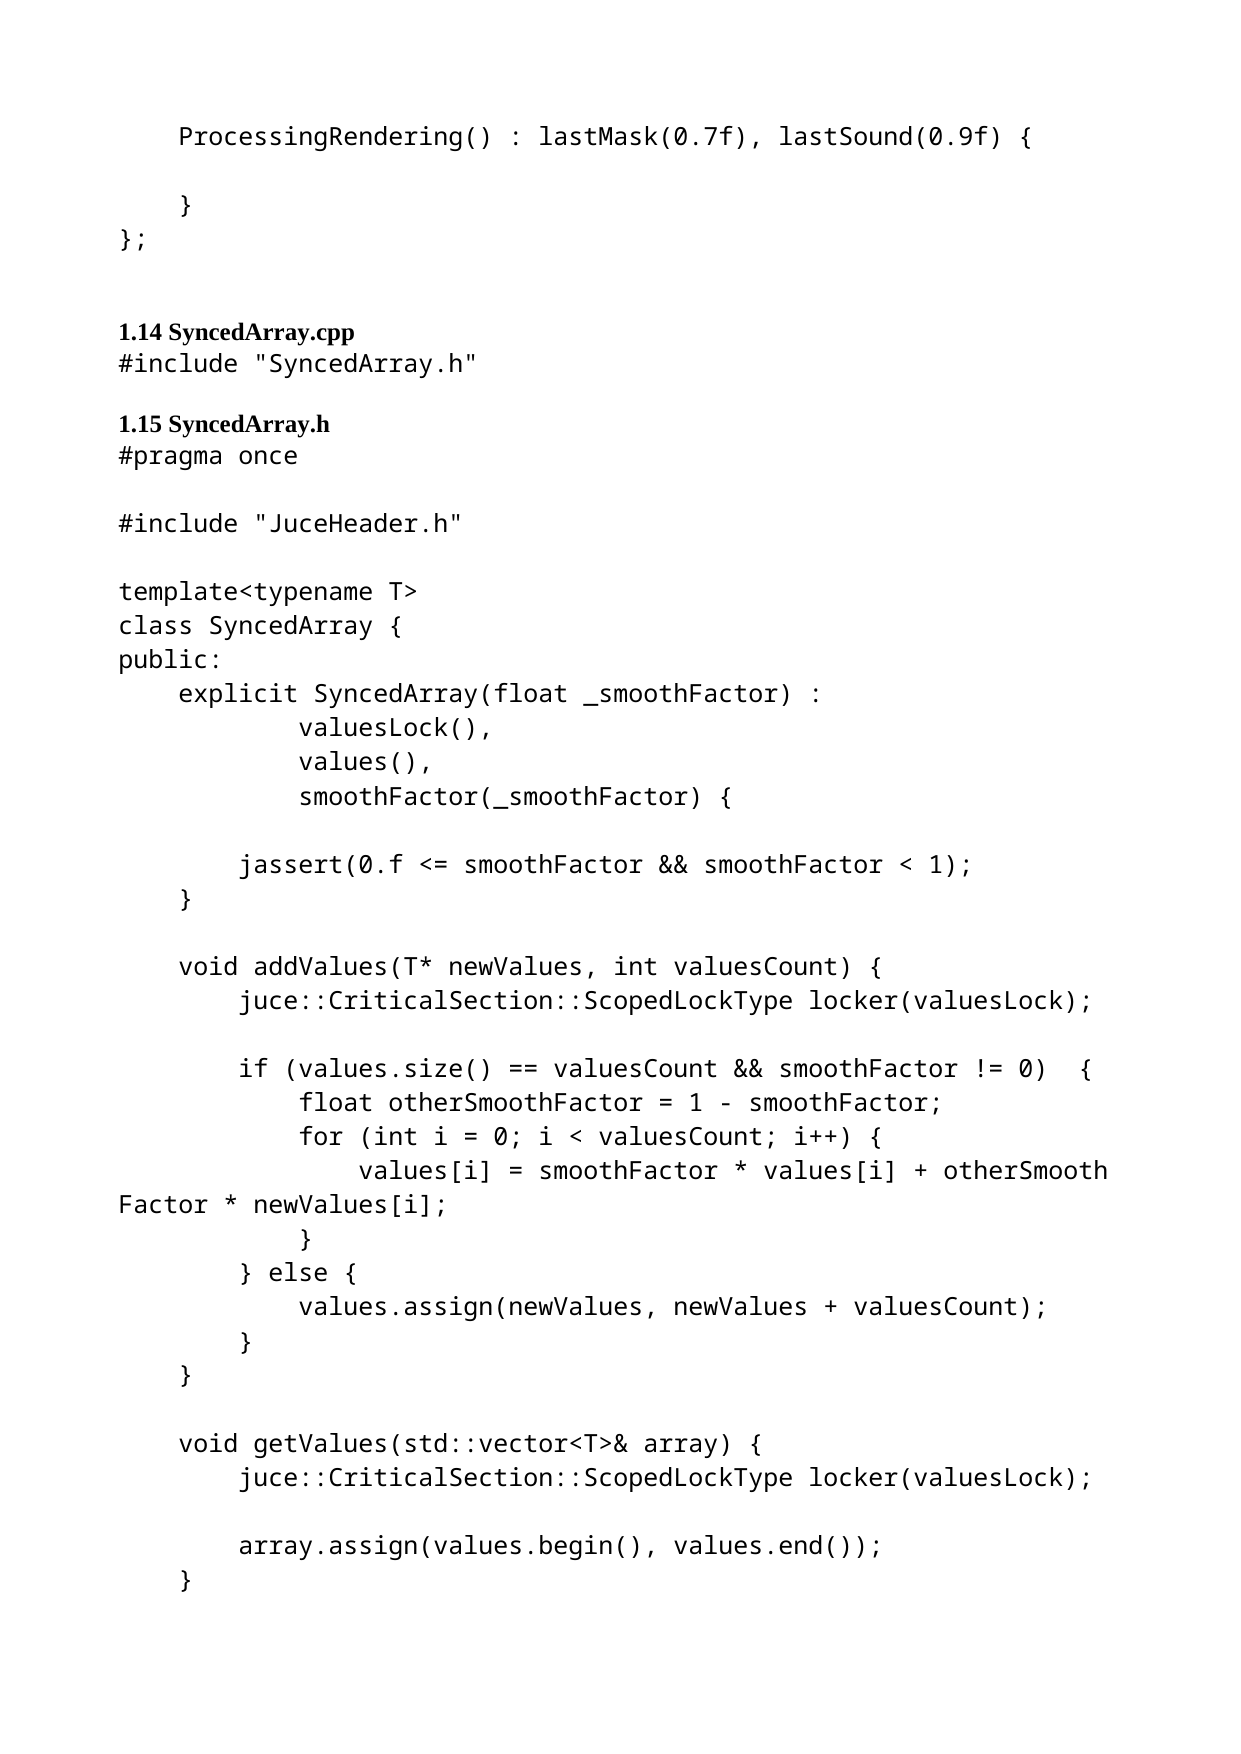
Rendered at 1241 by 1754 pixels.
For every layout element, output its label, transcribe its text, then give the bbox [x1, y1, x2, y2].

text } [118, 880, 1122, 914]
text float otherSmoothFactor = 1 - smoothFactor; [118, 1085, 1122, 1119]
text values.assign(newValues, newValues + valuesCount); [118, 1289, 1122, 1323]
text smoothFactor(_smoothFactor) { [118, 778, 1122, 812]
text } [118, 1357, 1122, 1391]
text for (int i = 0; i < valuesCount; i++) { [118, 1119, 1122, 1153]
text } [118, 186, 1122, 220]
text #include "SyncedArray.h" [118, 346, 1122, 380]
text explicit SyncedArray(float _smoothFactor) : [118, 676, 1122, 710]
text void getValues(std::vector<T>& array) { [118, 1425, 1122, 1459]
text } else { [118, 1255, 1122, 1289]
text void addValues(T* newValues, int valuesCount) { [118, 948, 1122, 982]
text class SyncedArray { [118, 608, 1122, 642]
text values[i] = smoothFactor * values[i] + otherSmoothFactor * newValues[i]; [118, 1153, 1122, 1221]
text 1.14 SyncedArray.cpp [118, 317, 1122, 346]
text } [118, 1323, 1122, 1357]
text 1.15 SyncedArray.h [118, 409, 1122, 437]
text ProcessingRendering() : lastMask(0.7f), lastSound(0.9f) { [118, 118, 1122, 152]
text array.assign(values.begin(), values.end()); [118, 1527, 1122, 1562]
text #pragma once [118, 437, 1122, 472]
text public: [118, 642, 1122, 676]
text if (values.size() == valuesCount && smoothFactor != 0) { [118, 1051, 1122, 1085]
text juce::CriticalSection::ScopedLockType locker(valuesLock); [118, 982, 1122, 1017]
text template<typename T> [118, 574, 1122, 608]
text valuesLock(), [118, 710, 1122, 744]
text values(), [118, 744, 1122, 778]
text #include "JuceHeader.h" [118, 506, 1122, 540]
text }; [118, 220, 1122, 254]
text juce::CriticalSection::ScopedLockType locker(valuesLock); [118, 1459, 1122, 1493]
text jassert(0.f <= smoothFactor && smoothFactor < 1); [118, 846, 1122, 880]
text } [118, 1221, 1122, 1255]
text } [118, 1562, 1122, 1596]
